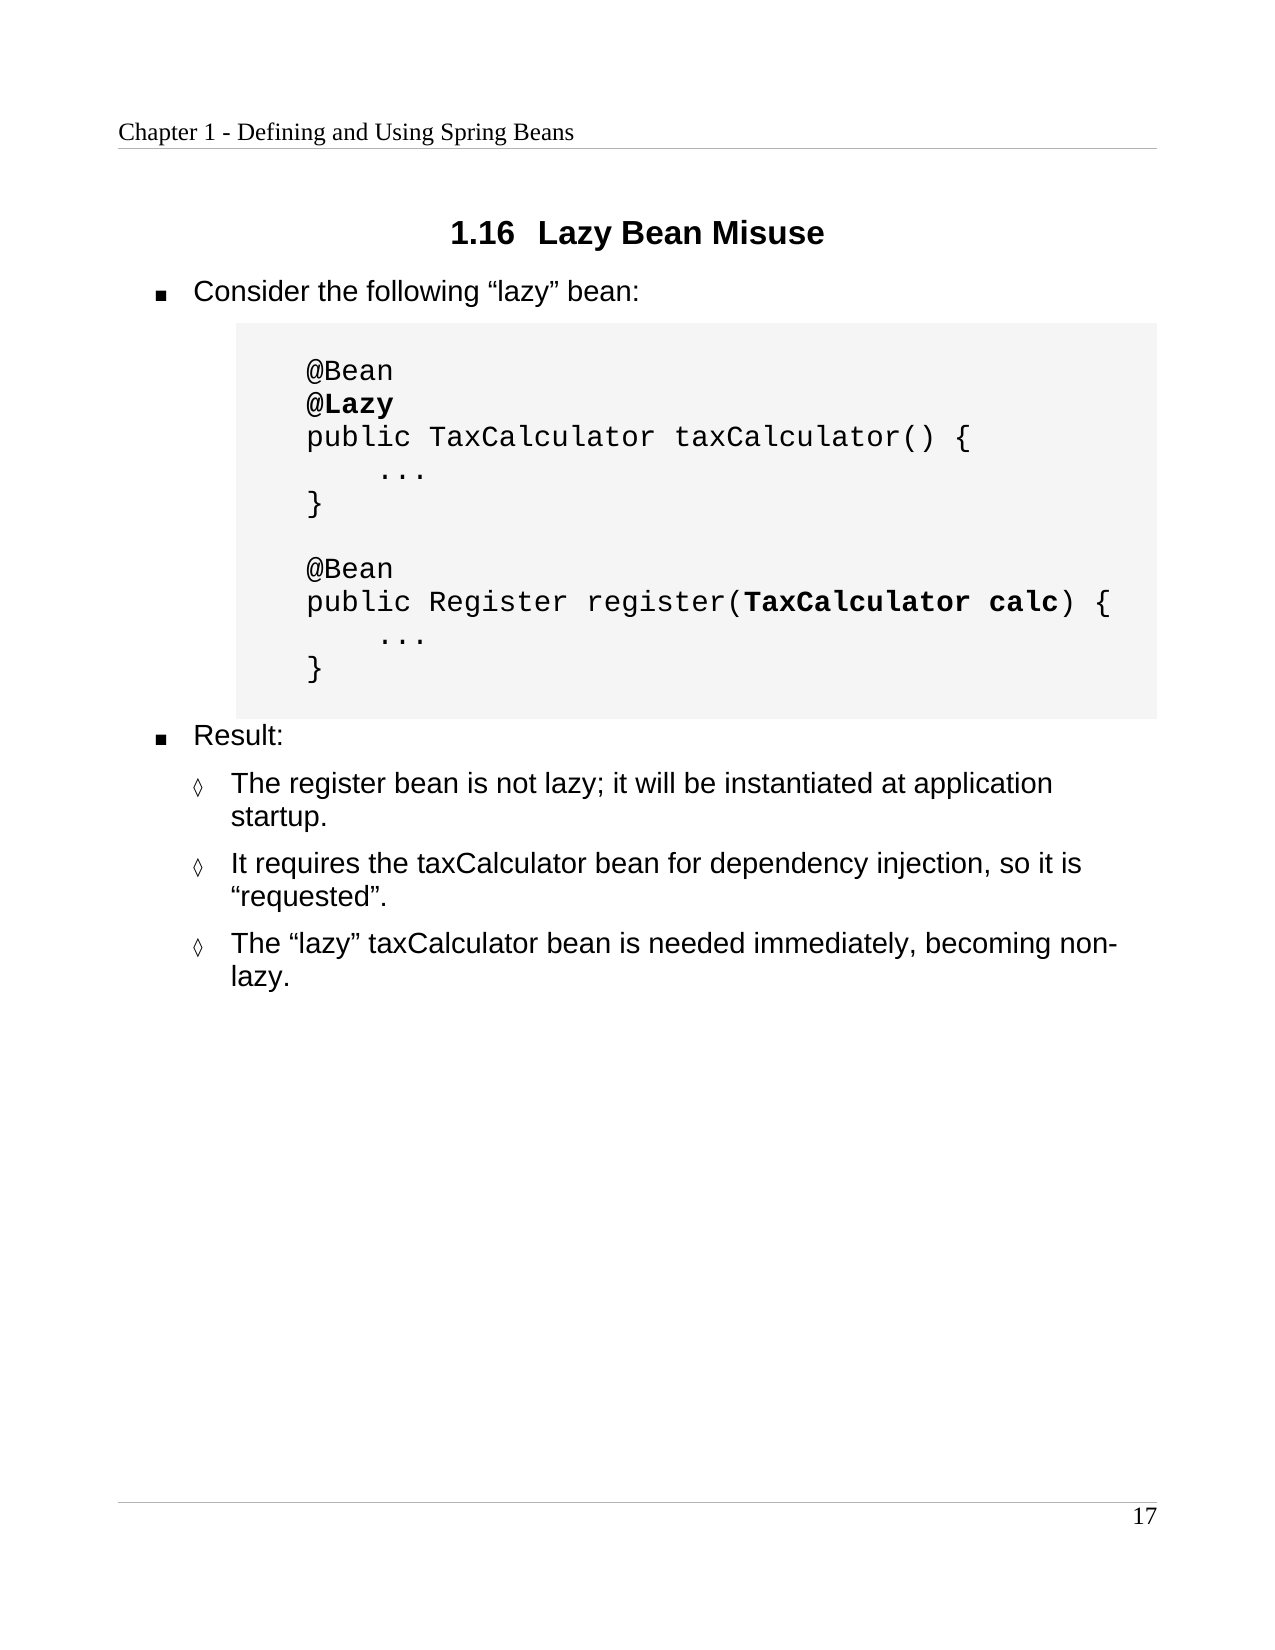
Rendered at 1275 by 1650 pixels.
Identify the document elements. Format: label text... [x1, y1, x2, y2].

text @Bean [236, 554, 1157, 587]
list It requires the taxCalculator bean for dependency injection, so it is “requested”. [193, 847, 1157, 912]
text ... [236, 620, 1157, 653]
text ... [236, 455, 1157, 488]
subtitle Lazy Bean Misuse [118, 214, 1157, 251]
text } [236, 488, 1157, 521]
text } [236, 653, 1157, 686]
list Consider the following “lazy” bean: [156, 275, 1157, 308]
list Result: [156, 719, 1157, 752]
list The register bean is not lazy; it will be instantiated at application startup. [193, 767, 1157, 832]
text public Register register(TaxCalculator calc) { [236, 587, 1157, 620]
text @Lazy [236, 389, 1157, 422]
text @Bean [236, 356, 1157, 389]
list The “lazy” taxCalculator bean is needed immediately, becoming non-lazy. [193, 927, 1157, 992]
text public TaxCalculator taxCalculator() { [236, 422, 1157, 455]
